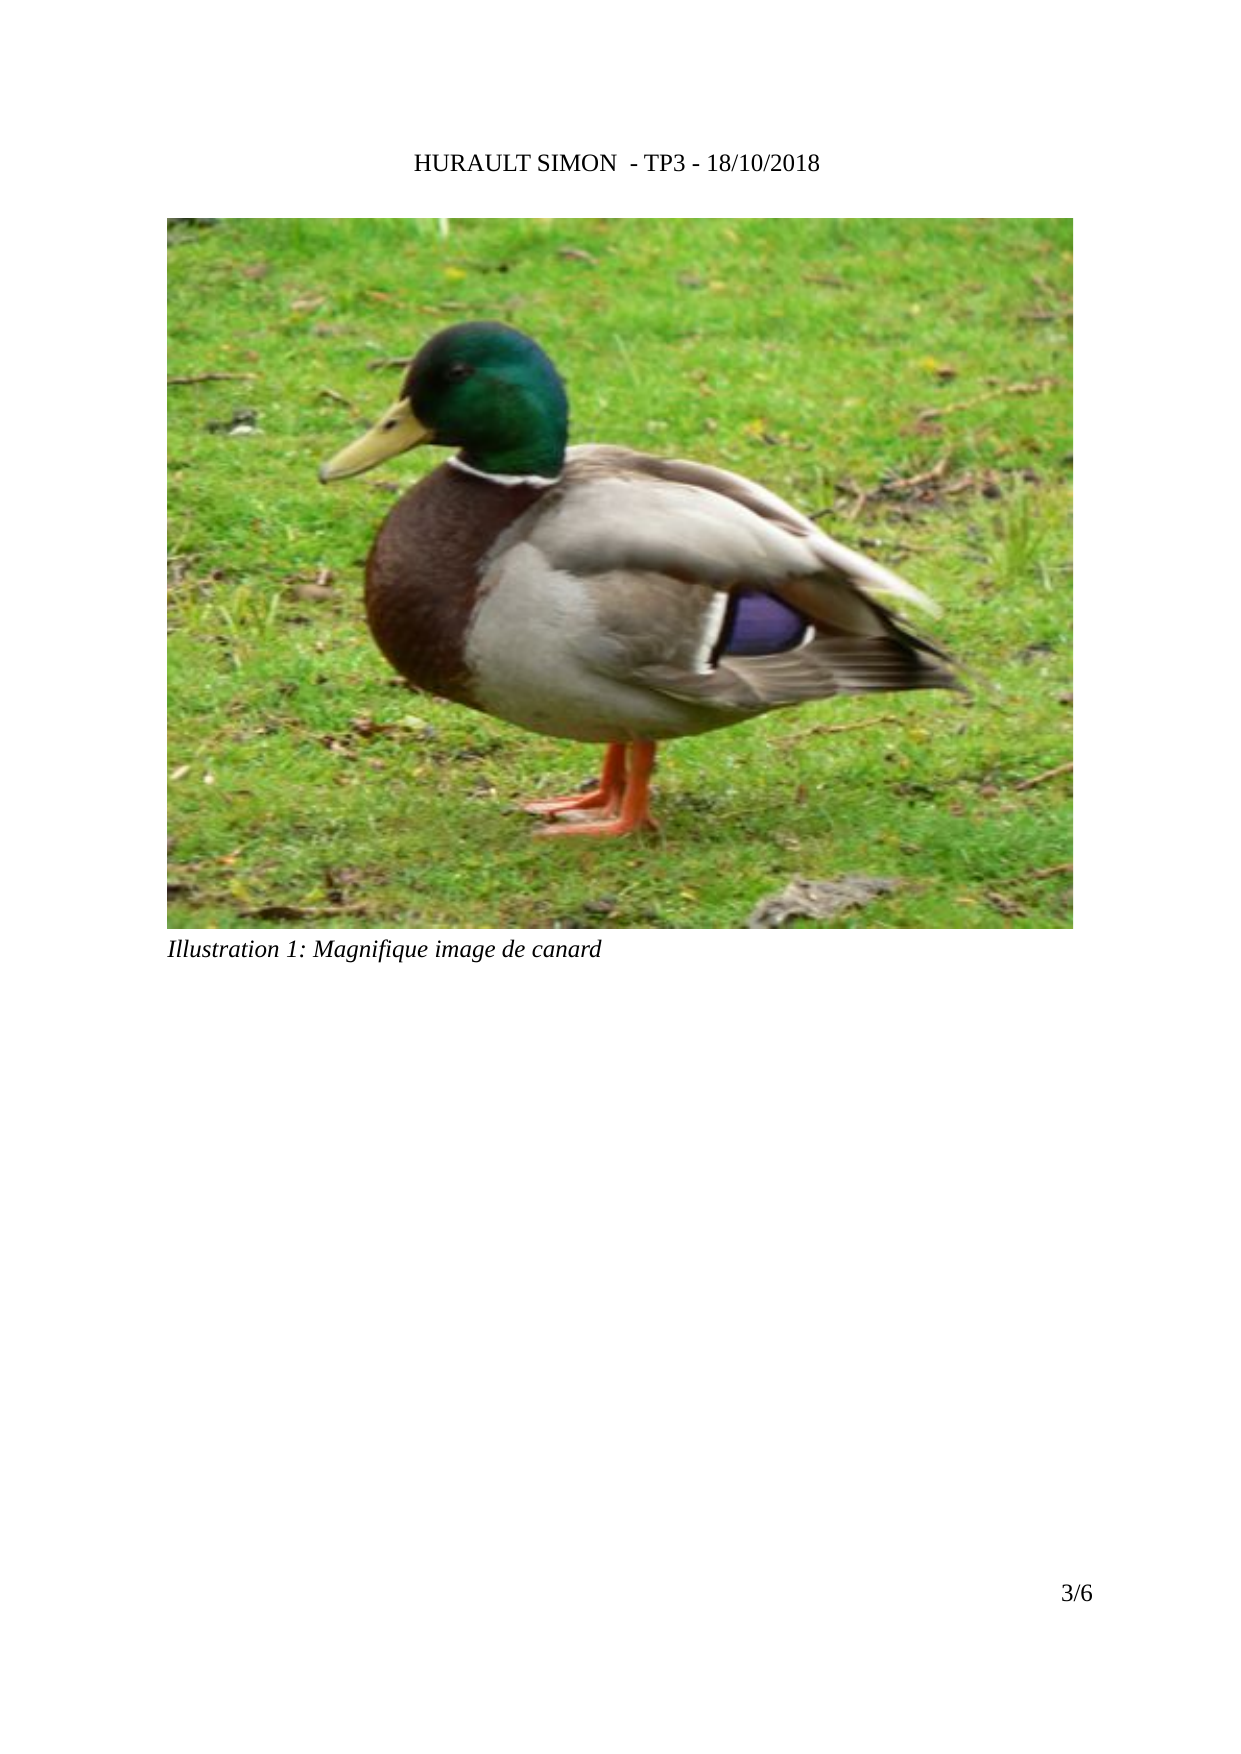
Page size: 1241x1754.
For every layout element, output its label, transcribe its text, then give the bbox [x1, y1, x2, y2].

text Illustration 1: Magnifique image de canard [167, 929, 1073, 963]
picture [167, 218, 1074, 929]
